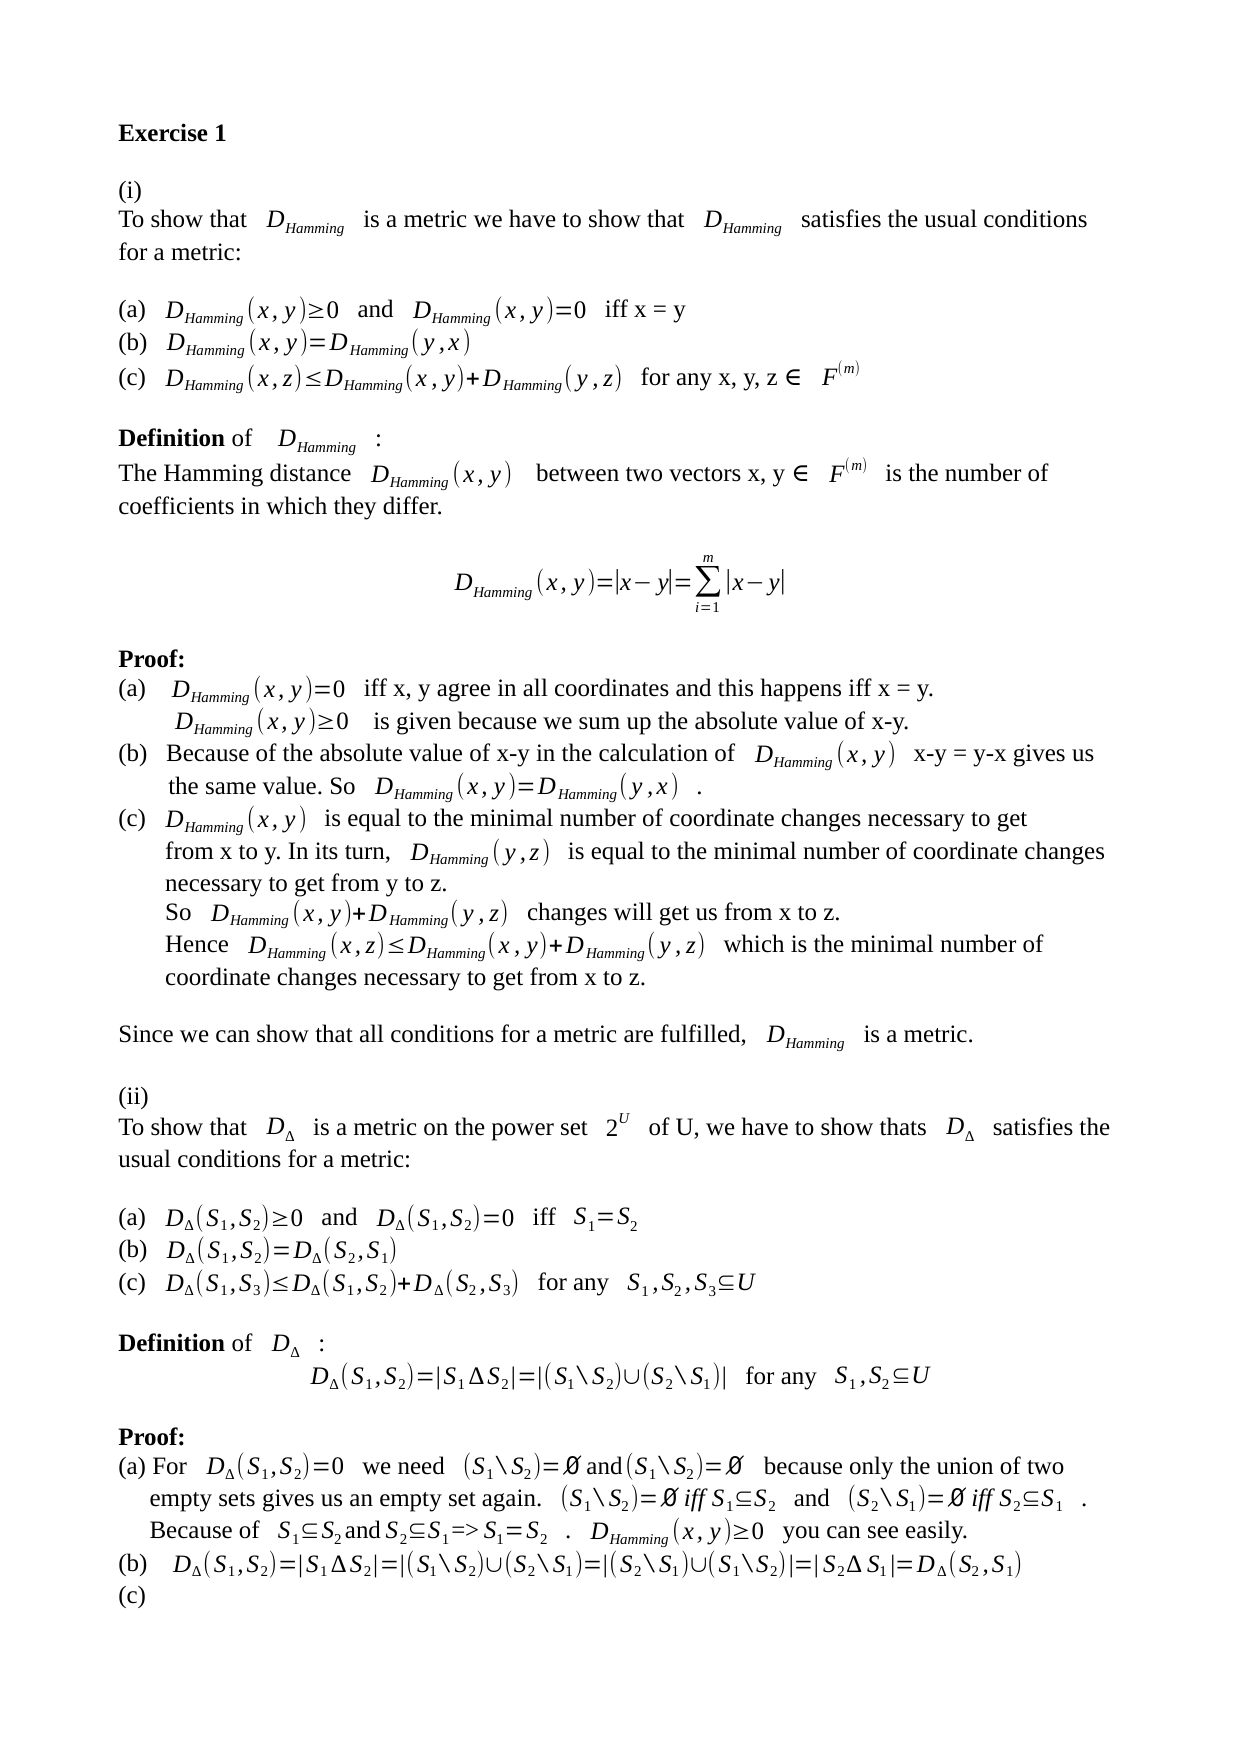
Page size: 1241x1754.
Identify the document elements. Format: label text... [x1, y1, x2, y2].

text Exercise 1 [118, 118, 1122, 147]
text Definition of : [118, 423, 1122, 456]
text the same value. So. [118, 771, 1122, 803]
text (b) Because of the absolute value of x-y in the calculation ofx-y = y-x gives us [118, 738, 1122, 771]
text (b) [118, 1234, 1122, 1267]
text (a)andiff [118, 1202, 1122, 1234]
text Since we can show that all conditions for a metric are fulfilled,is a metric. [118, 1019, 1122, 1052]
text (c) [118, 1581, 1122, 1609]
text Sochanges will get us from x to z. [165, 897, 1122, 929]
text (a) Forwe needbecause only the union of two [118, 1451, 1122, 1483]
text (c)for any x, y, z ∈ [118, 359, 1122, 394]
text Proof: [118, 644, 1122, 673]
text Proof: [118, 1422, 1122, 1451]
text (c)is equal to the minimal number of coordinate changes necessary to get [118, 803, 1122, 836]
text necessary to get from y to z. [165, 868, 1122, 897]
text To show thatis a metric we have to show thatsatisfies the usual conditions for a metric: [118, 204, 1122, 266]
text (i) [118, 176, 1122, 204]
text Hencewhich is the minimal number of coordinate changes necessary to get from x to z. [165, 929, 1122, 991]
text is given because we sum up the absolute value of x-y. [156, 706, 1122, 738]
text Because of.you can see easily. [118, 1516, 1122, 1548]
text (b) [118, 327, 1122, 359]
text The Hamming distance between two vectors x, y ∈is the number of coefficients in which they differ. [118, 456, 1122, 520]
text Definition of: [118, 1328, 1122, 1361]
text (a)andiff x = y [118, 294, 1122, 327]
text empty sets gives us an empty set again.and. [118, 1483, 1122, 1516]
text for any [118, 1361, 1122, 1393]
text (a) iff x, y agree in all coordinates and this happens iff x = y. [118, 673, 1122, 706]
text from x to y. In its turn,is equal to the minimal number of coordinate changes [165, 836, 1122, 868]
text To show thatis a metric on the power setof U, we have to show thatssatisfies the usual conditions for a metric: [118, 1109, 1122, 1173]
text (b) [118, 1548, 1122, 1581]
text (ii) [118, 1081, 1122, 1109]
text (c)for any [118, 1267, 1122, 1299]
